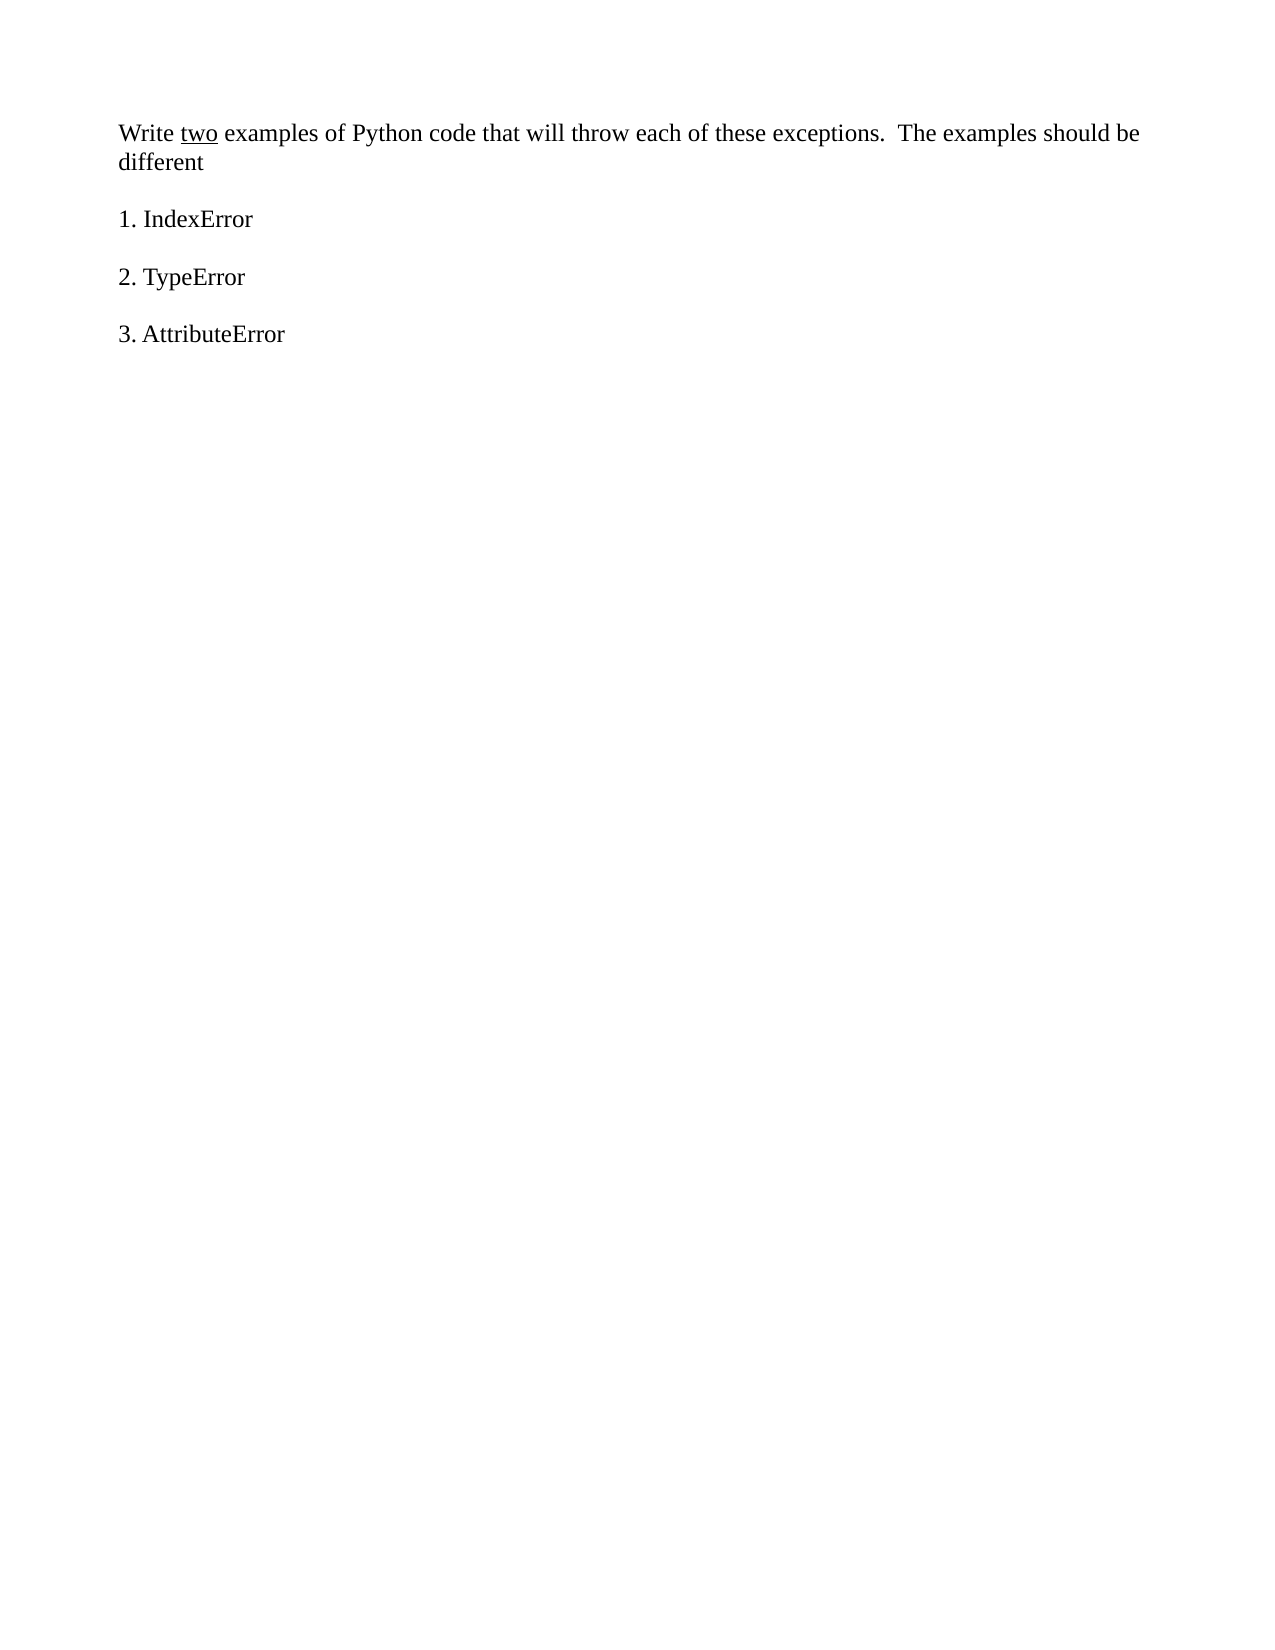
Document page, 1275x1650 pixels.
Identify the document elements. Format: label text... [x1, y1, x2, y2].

text 1. IndexError [118, 204, 1157, 233]
text Write two examples of Python code that will throw each of these exceptions. The examples should be different [118, 118, 1157, 176]
text 2. TypeError [118, 262, 1157, 291]
text 3. AttributeError [118, 319, 1157, 348]
